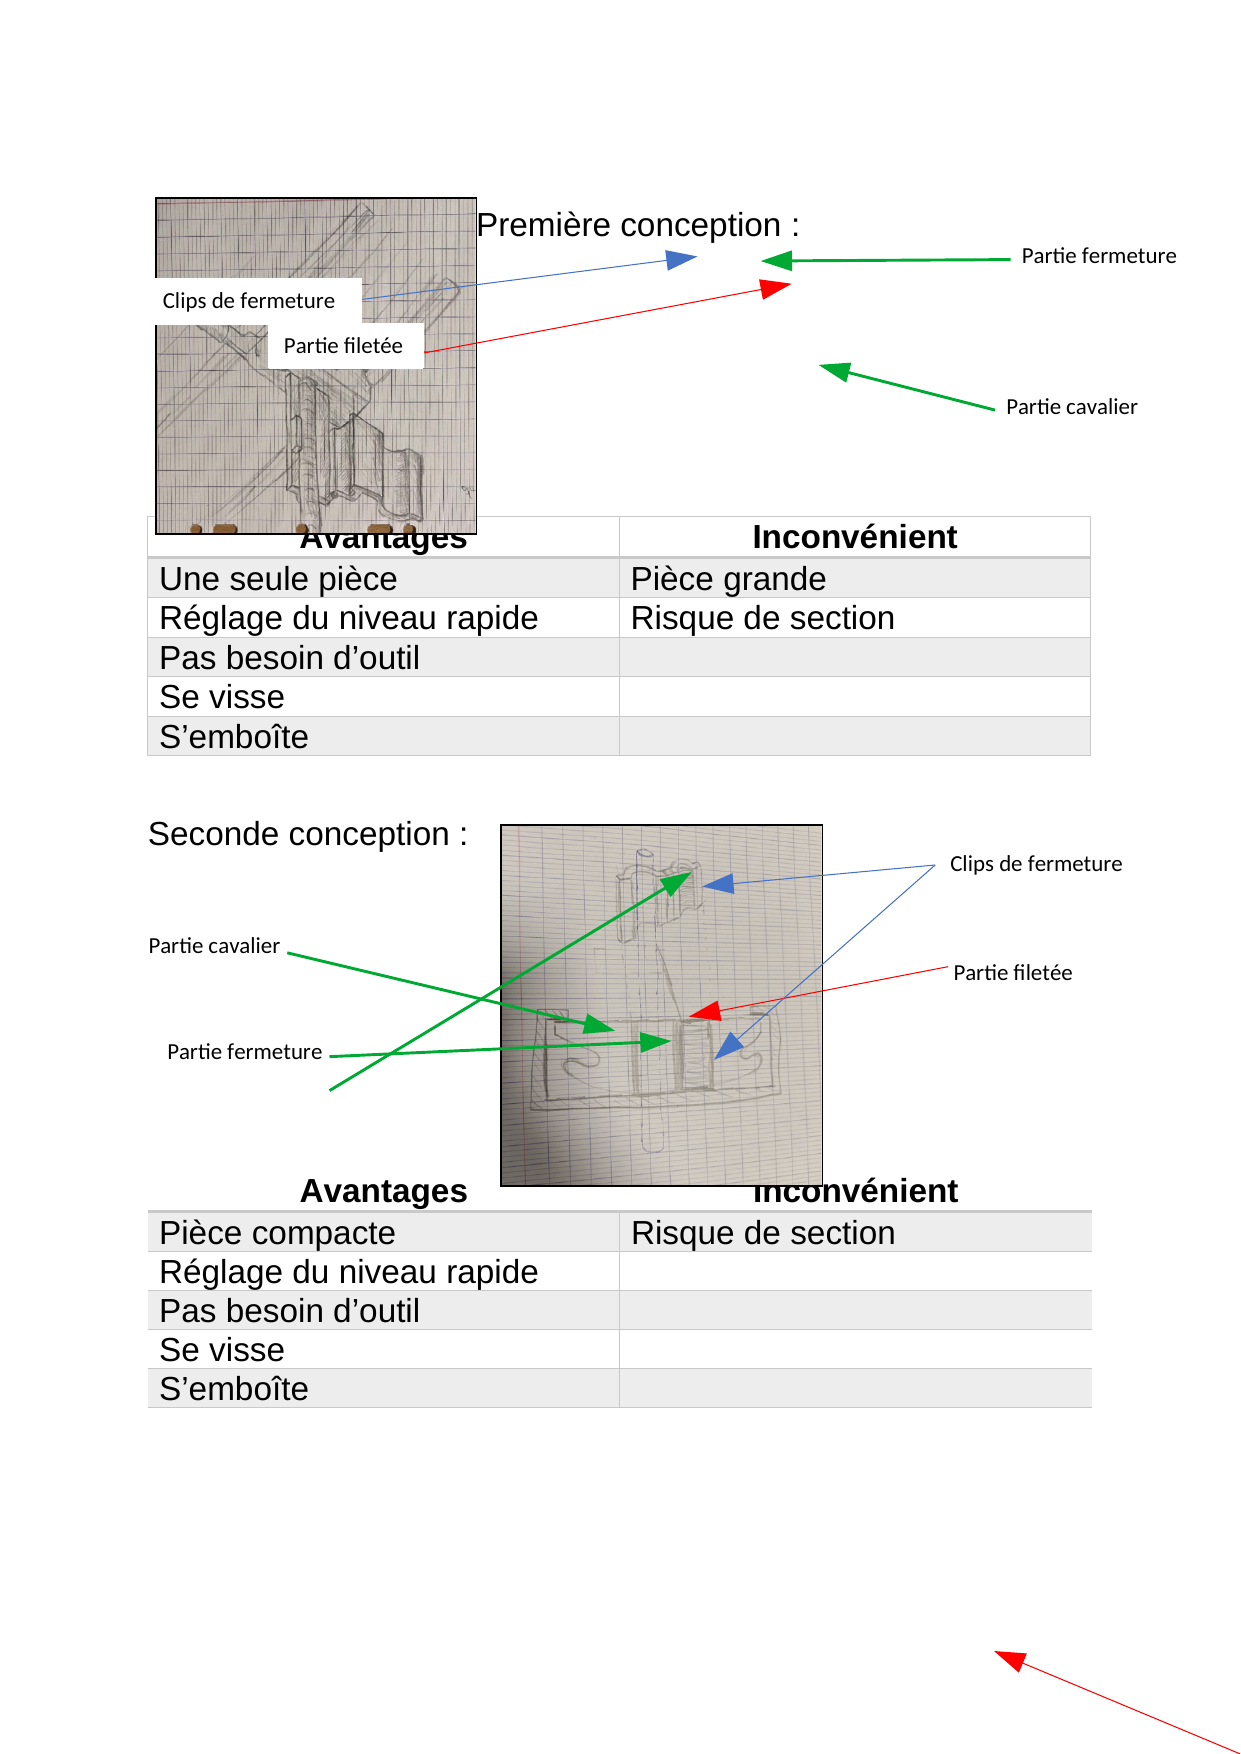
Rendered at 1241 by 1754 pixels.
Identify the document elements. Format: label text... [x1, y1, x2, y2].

table_cell Se visse [148, 1330, 619, 1368]
table_cell [620, 1291, 1092, 1329]
text Clips de fermeture [950, 849, 1135, 877]
table_header Avantages [148, 1171, 619, 1210]
table_cell Réglage du niveau rapide [148, 1252, 619, 1290]
table_cell [620, 638, 1090, 676]
text Partie cavalier [1006, 392, 1162, 420]
text Partie fermeture [167, 1037, 343, 1065]
table_cell S’emboîte [148, 717, 619, 755]
table_cell Pièce compacte [148, 1213, 619, 1251]
table_cell [620, 677, 1090, 716]
text [1022, 270, 1193, 302]
table_cell [620, 1369, 1092, 1407]
table_cell Se visse [148, 677, 619, 716]
table_cell [620, 717, 1090, 755]
table_cell [620, 1252, 1092, 1290]
table_cell [620, 1330, 1092, 1368]
table_cell S’emboîte [148, 1369, 619, 1407]
table_header Inconvénient [620, 1171, 1092, 1210]
text Partie filetée [284, 331, 408, 359]
table_cell Pas besoin d’outil [148, 1291, 619, 1329]
table_cell Une seule pièce [148, 559, 619, 597]
table_cell Réglage du niveau rapide [148, 598, 619, 637]
text Partie fermeture [1022, 242, 1193, 270]
table_cell Pas besoin d’outil [148, 638, 619, 676]
text Partie cavalier [148, 931, 350, 959]
table_cell Risque de section [620, 598, 1090, 637]
table_cell Risque de section [620, 1213, 1092, 1251]
text Partie filetée [953, 958, 1169, 985]
text Première conception : [477, 205, 1093, 243]
text Clips de fermeture [163, 286, 347, 314]
table_header Inconvénient [620, 517, 1090, 556]
text Seconde conception : [148, 814, 1150, 889]
table_header Avantages [148, 517, 619, 556]
table_cell Pièce grande [620, 559, 1090, 597]
